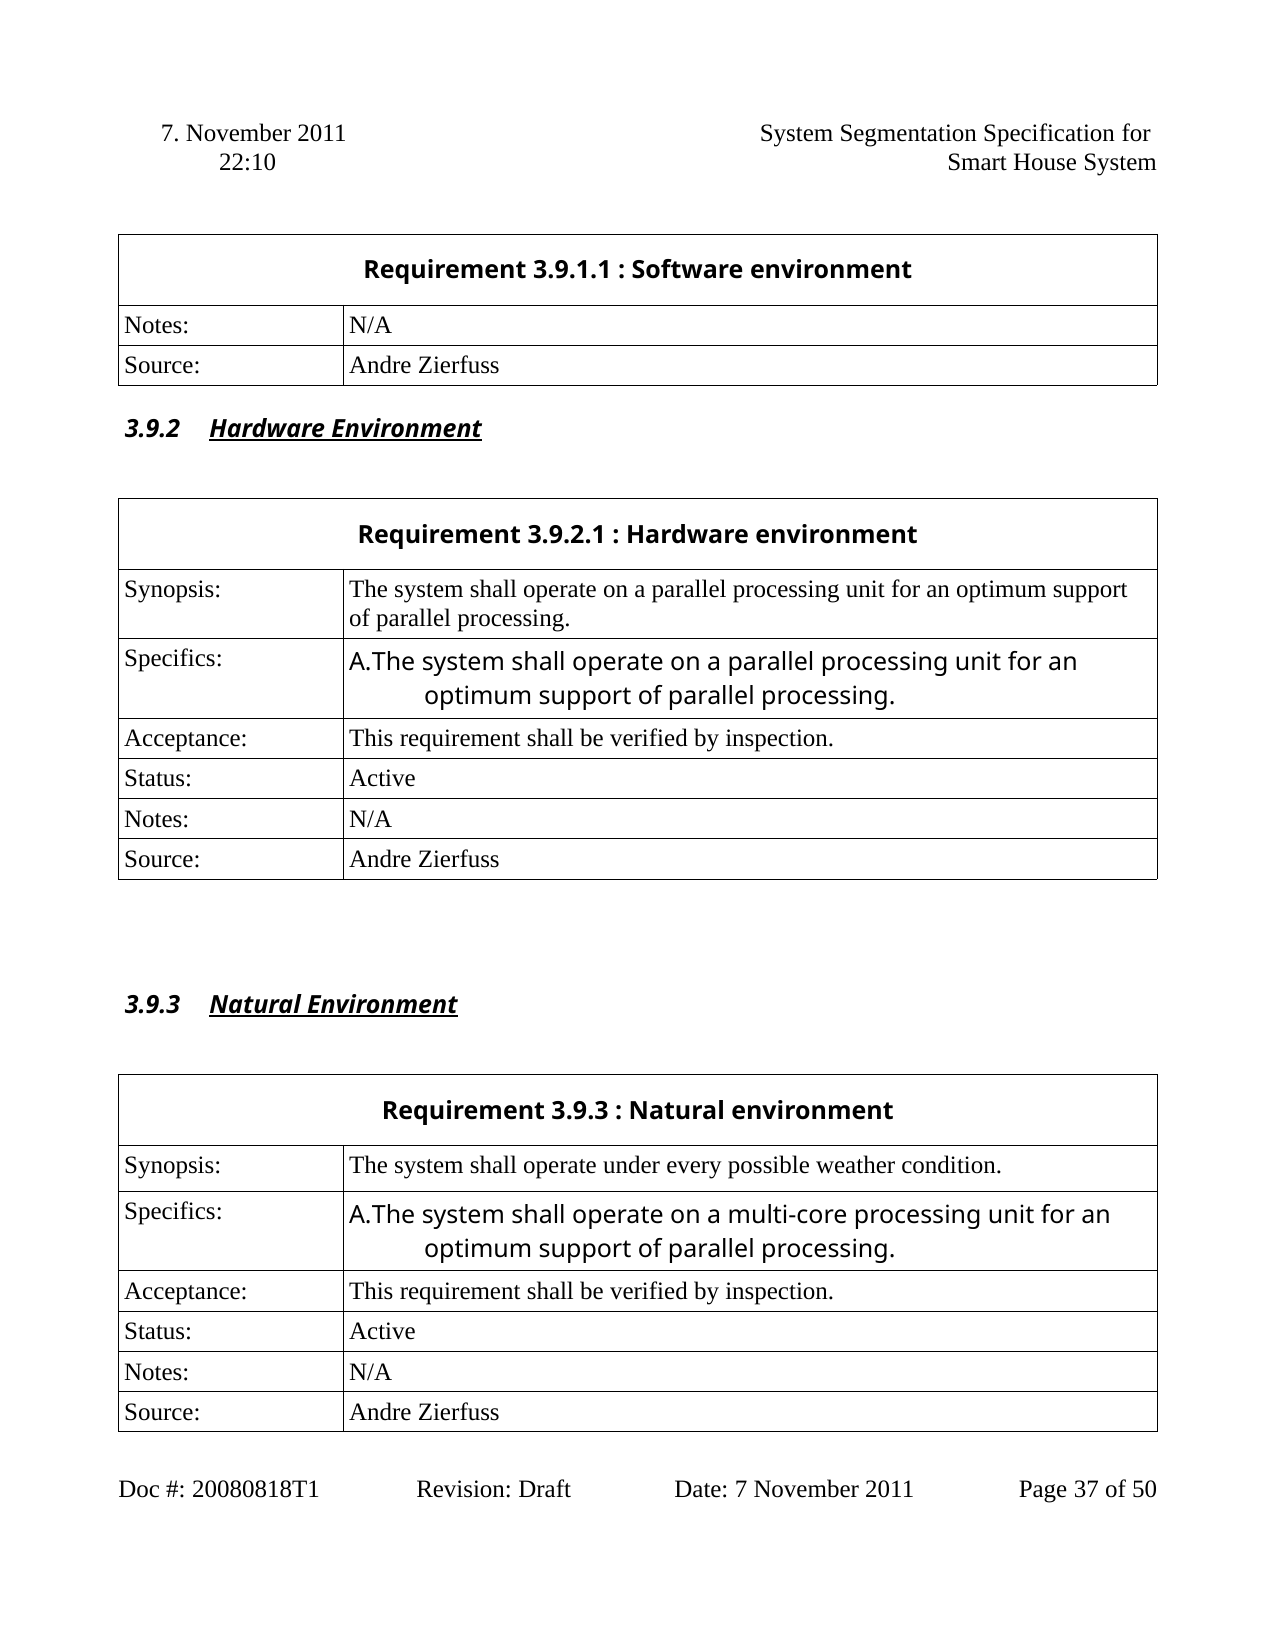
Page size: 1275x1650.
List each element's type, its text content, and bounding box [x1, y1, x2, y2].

table_cell Status: [119, 1312, 343, 1351]
table_cell Active [344, 759, 1157, 798]
table_cell Andre Zierfuss [344, 839, 1157, 879]
table_cell Notes: [119, 799, 343, 838]
table_cell N/A [344, 799, 1157, 838]
table_cell Active [344, 1312, 1157, 1351]
table_cell The system shall operate on a parallel processing unit for an optimum support of parallel processing. [344, 570, 1157, 638]
table_cell Specifics: [119, 639, 343, 717]
table_cell Source: [119, 839, 343, 879]
table_cell Notes: [119, 306, 343, 345]
table_cell Status: [119, 759, 343, 798]
table_cell This requirement shall be verified by inspection. [344, 719, 1157, 758]
subtitle Natural Environment [118, 986, 1157, 1020]
table_cell Notes: [119, 1352, 343, 1391]
table_cell This requirement shall be verified by inspection. [344, 1271, 1157, 1311]
table_header Requirement 3.9.2.1 : Hardware environment [119, 499, 1157, 569]
table_cell Andre Zierfuss [344, 346, 1157, 385]
table_cell The system shall operate under every possible weather condition. [344, 1146, 1157, 1191]
table_cell Synopsis: [119, 1146, 343, 1191]
table_cell Source: [119, 346, 343, 385]
table_header Requirement 3.9.3 : Natural environment [119, 1075, 1157, 1145]
table_cell The system shall operate on a parallel processing unit for an optimum support of parallel processing. [344, 639, 1157, 717]
table_cell Source: [119, 1392, 343, 1431]
table_cell The system shall operate on a multi-core processing unit for an optimum support of parallel processing. [344, 1192, 1157, 1270]
table_cell Synopsis: [119, 570, 343, 638]
table_cell N/A [344, 306, 1157, 345]
table_cell Specifics: [119, 1192, 343, 1270]
table_cell N/A [344, 1352, 1157, 1391]
table_cell Acceptance: [119, 1271, 343, 1311]
table_header Requirement 3.9.1.1 : Software environment [119, 235, 1157, 304]
table_cell Acceptance: [119, 719, 343, 758]
table_cell Andre Zierfuss [344, 1392, 1157, 1431]
subtitle Hardware Environment [118, 410, 1157, 444]
